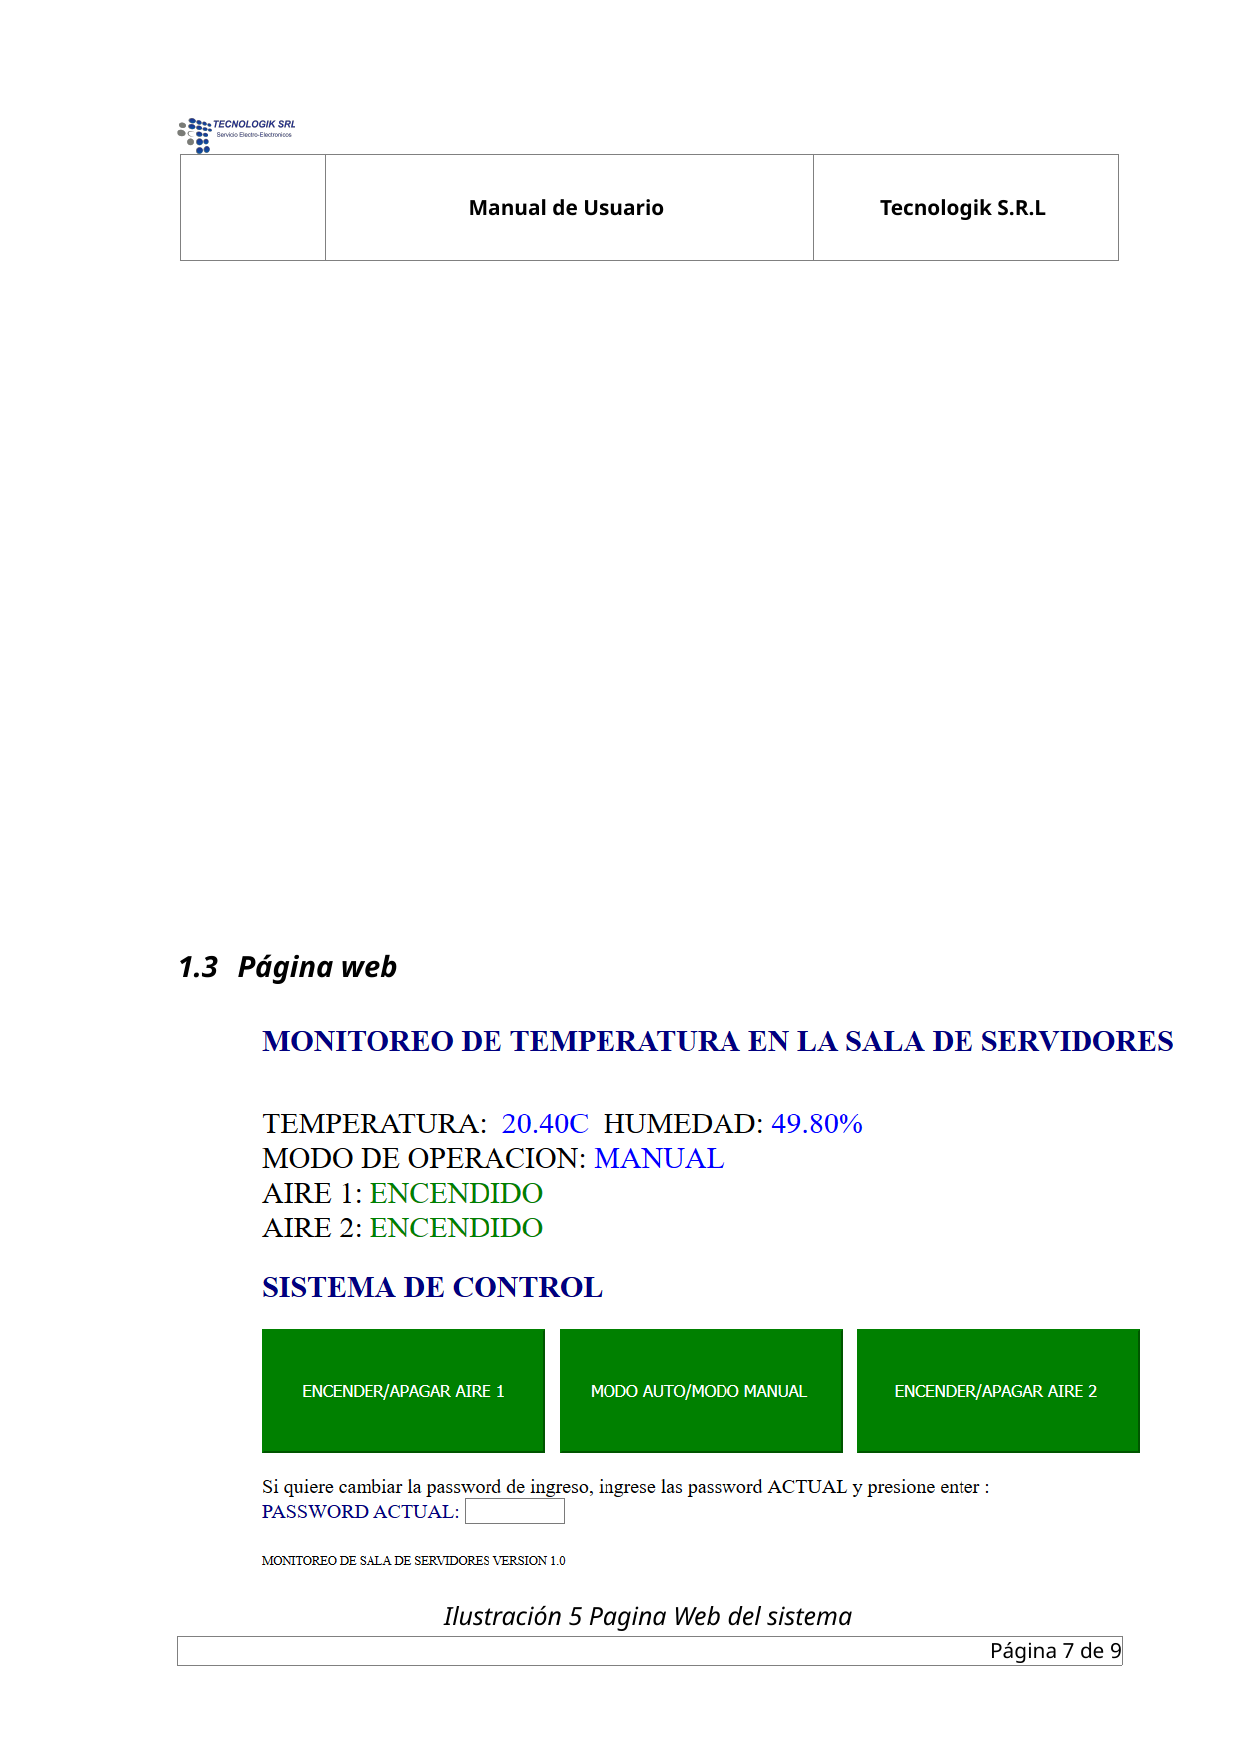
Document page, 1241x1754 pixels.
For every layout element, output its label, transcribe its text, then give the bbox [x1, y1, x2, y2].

subtitle Página web [177, 947, 1122, 986]
text Ilustración 5 Pagina Web del sistema [177, 1598, 1122, 1633]
